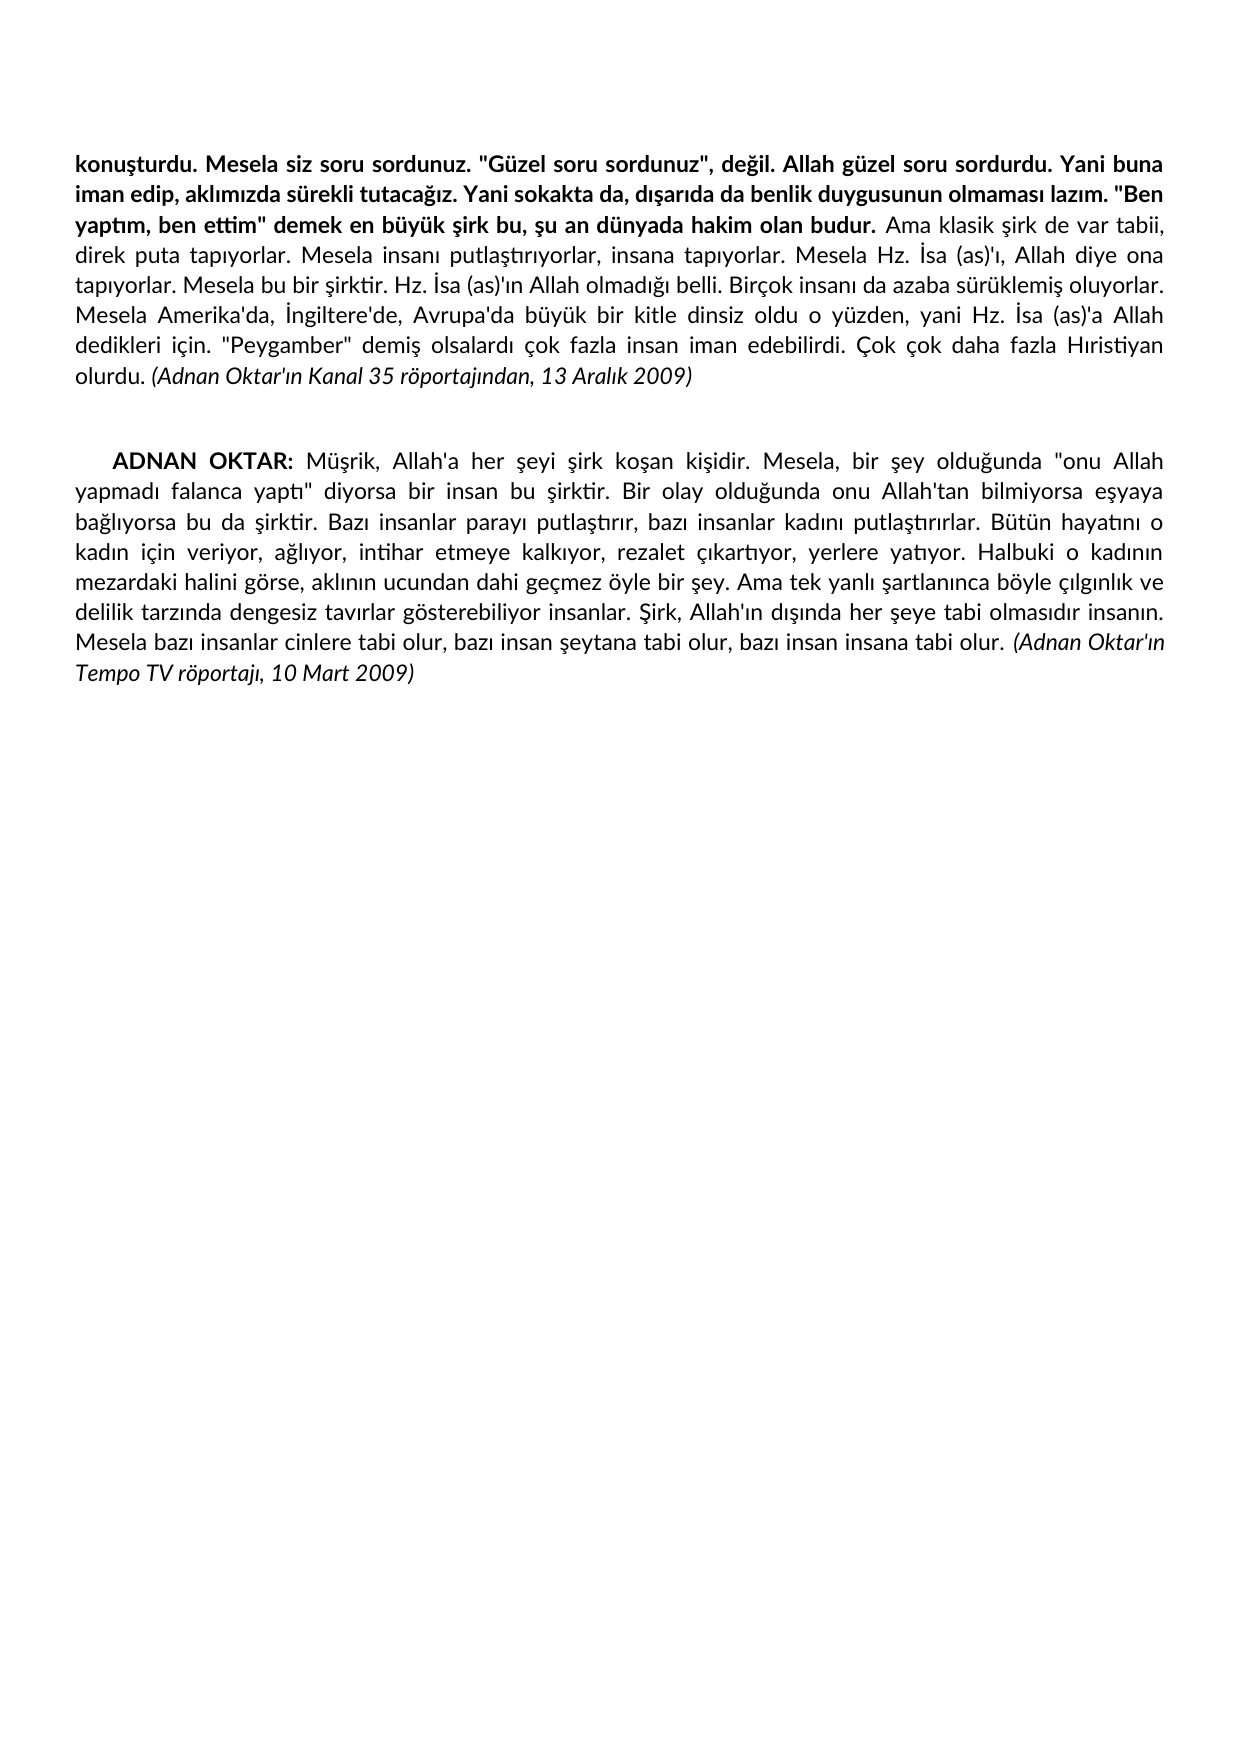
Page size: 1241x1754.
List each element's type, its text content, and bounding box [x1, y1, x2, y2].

text ADNAN OKTAR: Müşrik, Allah'a her şeyi şirk koşan kişidir. Mesela, bir şey olduğunda "onu Allah yapmadı falanca yaptı" diyorsa bir insan bu şirktir. Bir olay olduğunda onu Allah'tan bilmiyorsa eşyaya bağlıyorsa bu da şirktir. Bazı insanlar parayı putlaştırır, bazı insanlar kadını putlaştırırlar. Bütün hayatını o kadın için veriyor, ağlıyor, intihar etmeye kalkıyor, rezalet çıkartıyor, yerlere yatıyor. Halbuki o kadının mezardaki halini görse, aklının ucundan dahi geçmez öyle bir şey. Ama tek yanlı şartlanınca böyle çılgınlık ve delilik tarzında dengesiz tavırlar gösterebiliyor insanlar. Şirk, Allah'ın dışında her şeye tabi olmasıdır insanın. Mesela bazı insanlar cinlere tabi olur, bazı insan şeytana tabi olur, bazı insan insana tabi olur. (Adnan Oktar'ın Tempo TV röportajı, 10 Mart 2009) [75, 447, 1165, 686]
text konuşturdu. Mesela siz soru sordunuz. "Güzel soru sordunuz", değil. Allah güzel soru sordurdu. Yani buna iman edip, aklımızda sürekli tutacağız. Yani sokakta da, dışarıda da benlik duygusunun olmaması lazım. "Ben yaptım, ben ettim" demek en büyük şirk bu, şu an dünyada hakim olan budur. Ama klasik şirk de var tabii, direk puta tapıyorlar. Mesela insanı putlaştırıyorlar, insana tapıyorlar. Mesela Hz. İsa (as)'ı, Allah diye ona tapıyorlar. Mesela bu bir şirktir. Hz. İsa (as)'ın Allah olmadığı belli. Birçok insanı da azaba sürüklemiş oluyorlar. Mesela Amerika'da, İngiltere'de, Avrupa'da büyük bir kitle dinsiz oldu o yüzden, yani Hz. İsa (as)'a Allah dedikleri için. "Peygamber" demiş olsalardı çok fazla insan iman edebilirdi. Çok çok daha fazla Hıristiyan olurdu. (Adnan Oktar'ın Kanal 35 röportajından, 13 Aralık 2009) [75, 150, 1165, 389]
